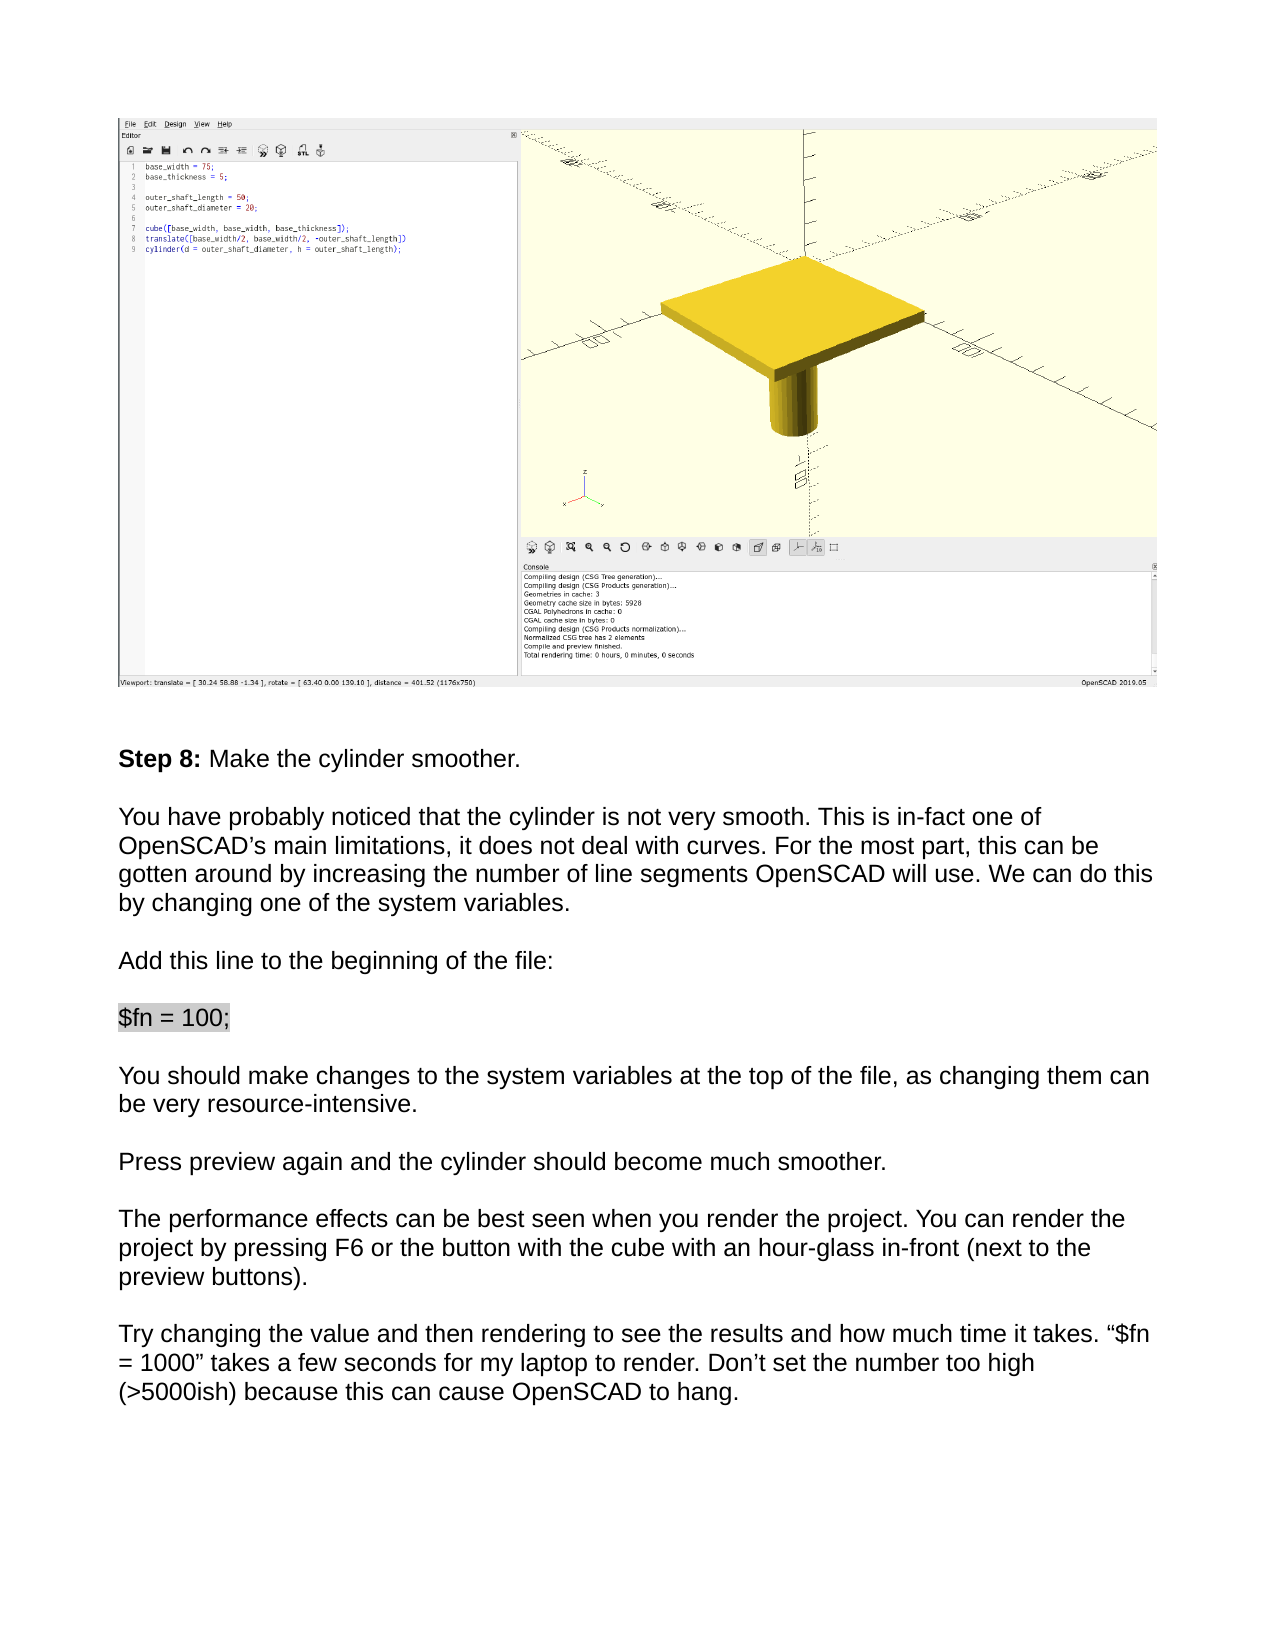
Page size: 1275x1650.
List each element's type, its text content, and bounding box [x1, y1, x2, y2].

text Try changing the value and then rendering to see the results and how much time it takes. “$fn = 1000” takes a few seconds for my laptop to render. Don’t set the number too high (>5000ish) because this can cause OpenSCAD to hang. [118, 1319, 1157, 1406]
text You should make changes to the system variables at the top of the file, as changing them can be very resource-intensive. [118, 1061, 1157, 1118]
picture [118, 118, 1157, 687]
text $fn = 100; [118, 1003, 1157, 1032]
text Step 8: Make the cylinder smoother. [118, 744, 1157, 773]
text Press preview again and the cylinder should become much smoother. [118, 1147, 1157, 1176]
text The performance effects can be best seen when you render the project. You can render the project by pressing F6 or the button with the cube with an hour-glass in-front (next to the preview buttons). [118, 1204, 1157, 1291]
text You have probably noticed that the cylinder is not very smooth. This is in-fact one of OpenSCAD’s main limitations, it does not deal with curves. For the most part, this can be gotten around by increasing the number of line segments OpenSCAD will use. We can do this by changing one of the system variables. [118, 802, 1157, 917]
text Add this line to the beginning of the file: [118, 946, 1157, 974]
